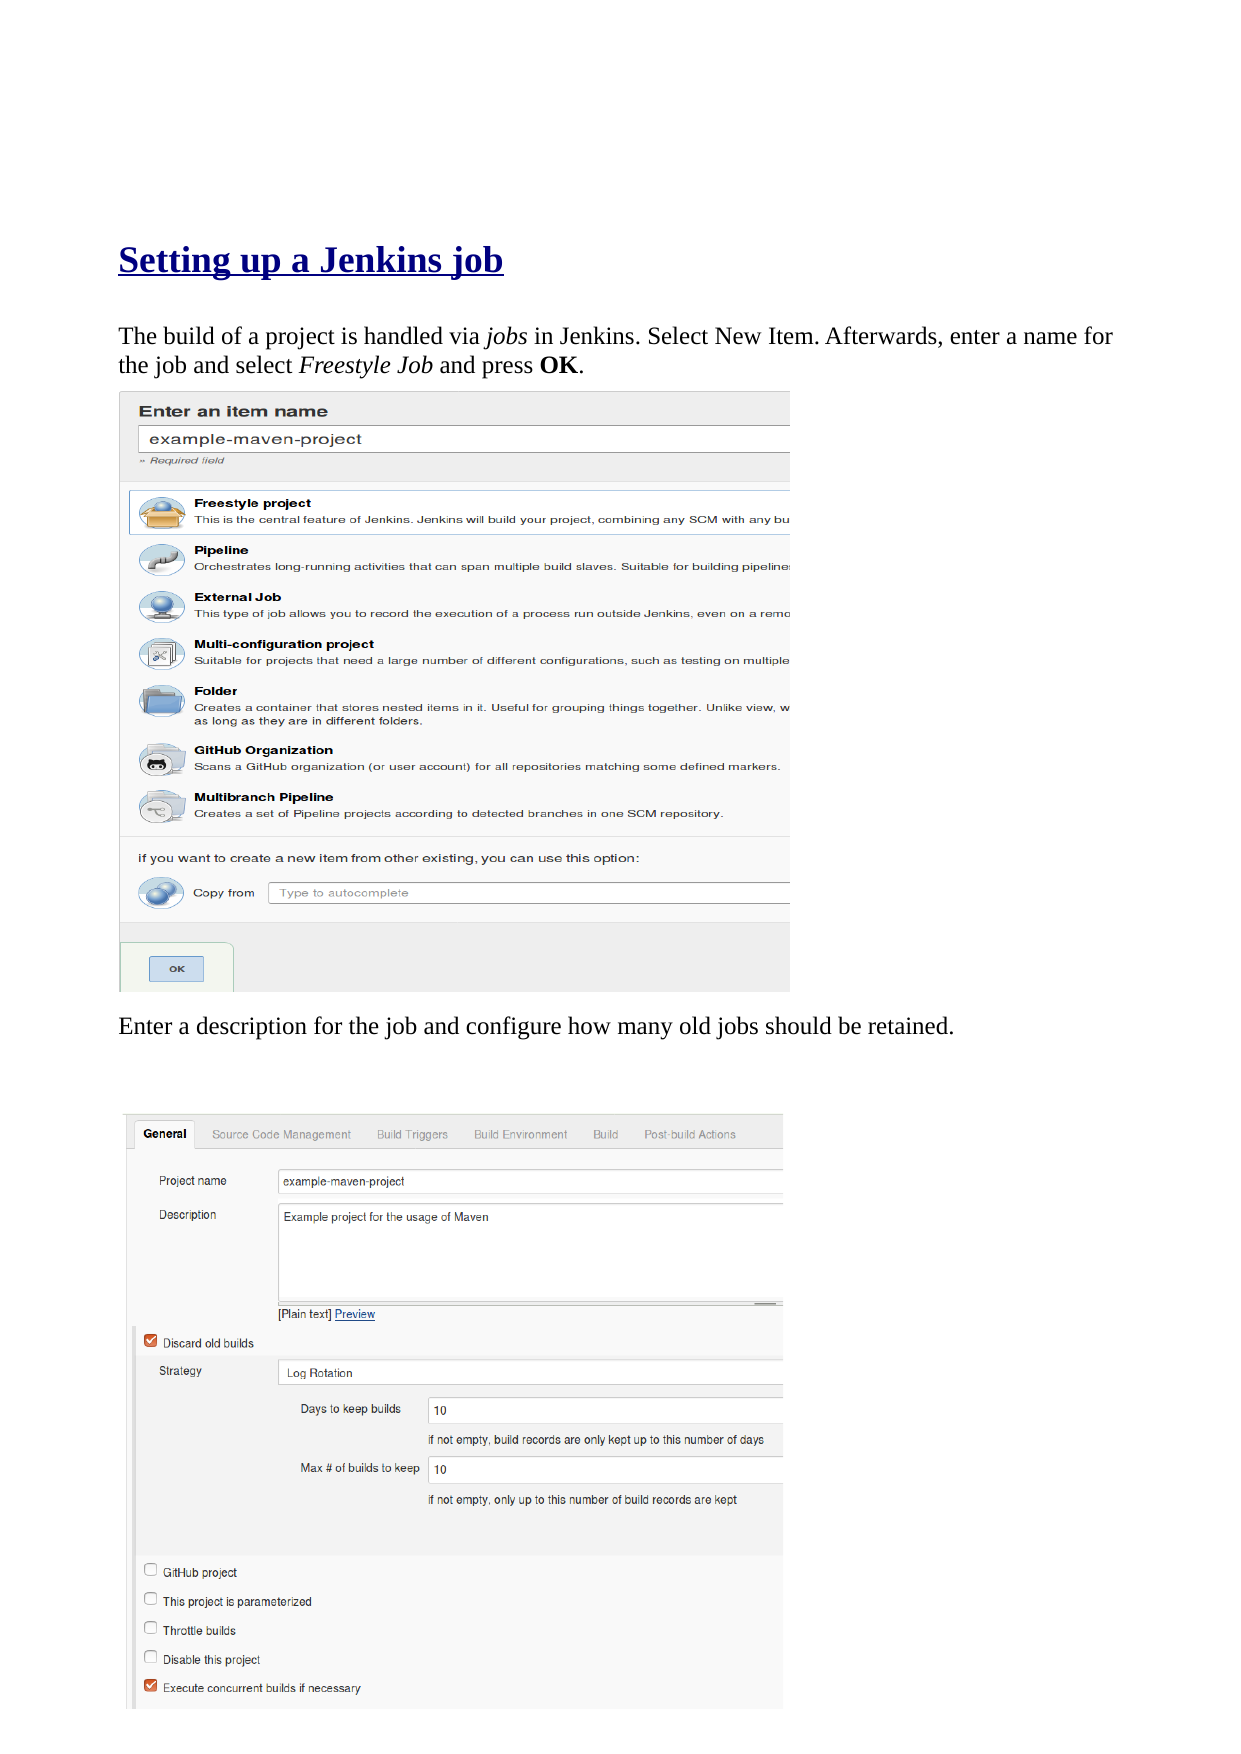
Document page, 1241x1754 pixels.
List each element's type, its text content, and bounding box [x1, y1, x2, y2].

text The build of a project is handled via jobs in Jenkins. Select New Item. Afterwards, enter a name for the job and select Freestyle Job and press OK. [118, 321, 1122, 379]
text Enter a description for the job and configure how many old jobs should be retained. [118, 1011, 1122, 1040]
picture [106, 388, 790, 992]
picture [122, 1113, 784, 1709]
subtitle Setting up a Jenkins job [118, 237, 1122, 280]
